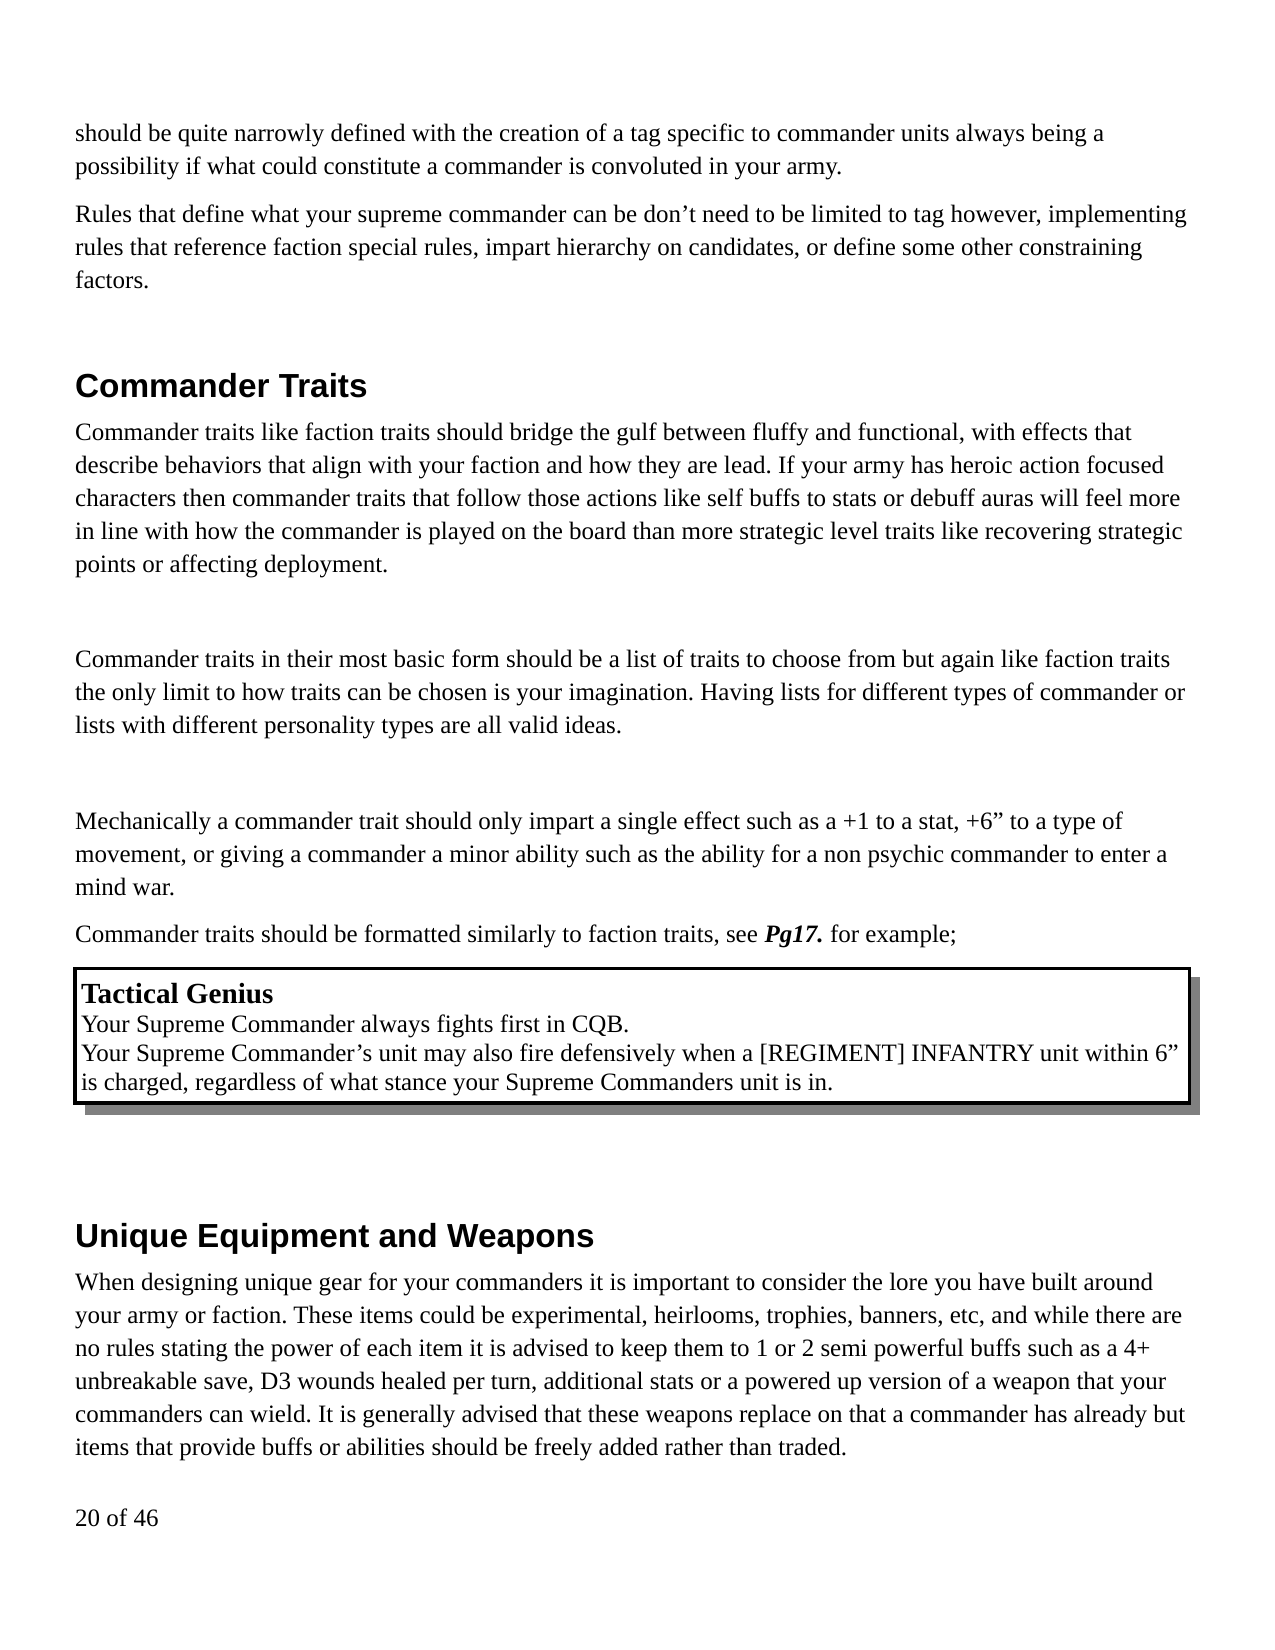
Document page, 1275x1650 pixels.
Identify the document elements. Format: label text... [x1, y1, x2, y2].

text Rules that define what your supreme commander can be don’t need to be limited to tag however, implementing rules that reference faction special rules, impart hierarchy on candidates, or define some other constraining factors. [75, 199, 1200, 293]
subtitle Commander Traits [75, 366, 1200, 405]
text Commander traits in their most basic form should be a list of traits to choose from but again like faction traits the only limit to how traits can be chosen is your imagination. Having lists for different types of commander or lists with different personality types are all valid ideas. [75, 644, 1200, 739]
text Commander traits like faction traits should bridge the gulf between fluffy and functional, with effects that describe behaviors that align with your faction and how they are lead. If your army has heroic action focused characters then commander traits that follow those actions like self buffs to stats or debuff auras will feel more in line with how the commander is played on the board than more strategic level traits like recovering strategic points or affecting deployment. [75, 417, 1200, 578]
table_header Tactical Genius Your Supreme Commander always fights first in CQB. Your Supreme Commander’s unit may also fire defensively when a [REGIMENT] INFANTRY unit within 6” is charged, regardless of what stance your Supreme Commanders unit is in. [77, 970, 1188, 1101]
subtitle Unique Equipment and Weapons [75, 1216, 1200, 1255]
text When designing unique gear for your commanders it is important to consider the lore you have built around your army or faction. These items could be experimental, heirlooms, trophies, banners, etc, and while there are no rules stating the power of each item it is advised to keep them to 1 or 2 semi powerful buffs such as a 4+ unbreakable save, D3 wounds healed per turn, additional stats or a powered up version of a weapon that your commanders can wield. It is generally advised that these weapons replace on that a commander has already but items that provide buffs or abilities should be freely added rather than traded. [75, 1267, 1200, 1461]
text Commander traits should be formatted similarly to faction traits, see Pg17. for example; [75, 919, 1200, 948]
text should be quite narrowly defined with the creation of a tag specific to commander units always being a possibility if what could constitute a commander is convoluted in your army. [75, 118, 1200, 180]
text Mechanically a commander trait should only impart a single effect such as a +1 to a stat, +6” to a type of movement, or giving a commander a minor ability such as the ability for a non psychic commander to enter a mind war. [75, 806, 1200, 901]
